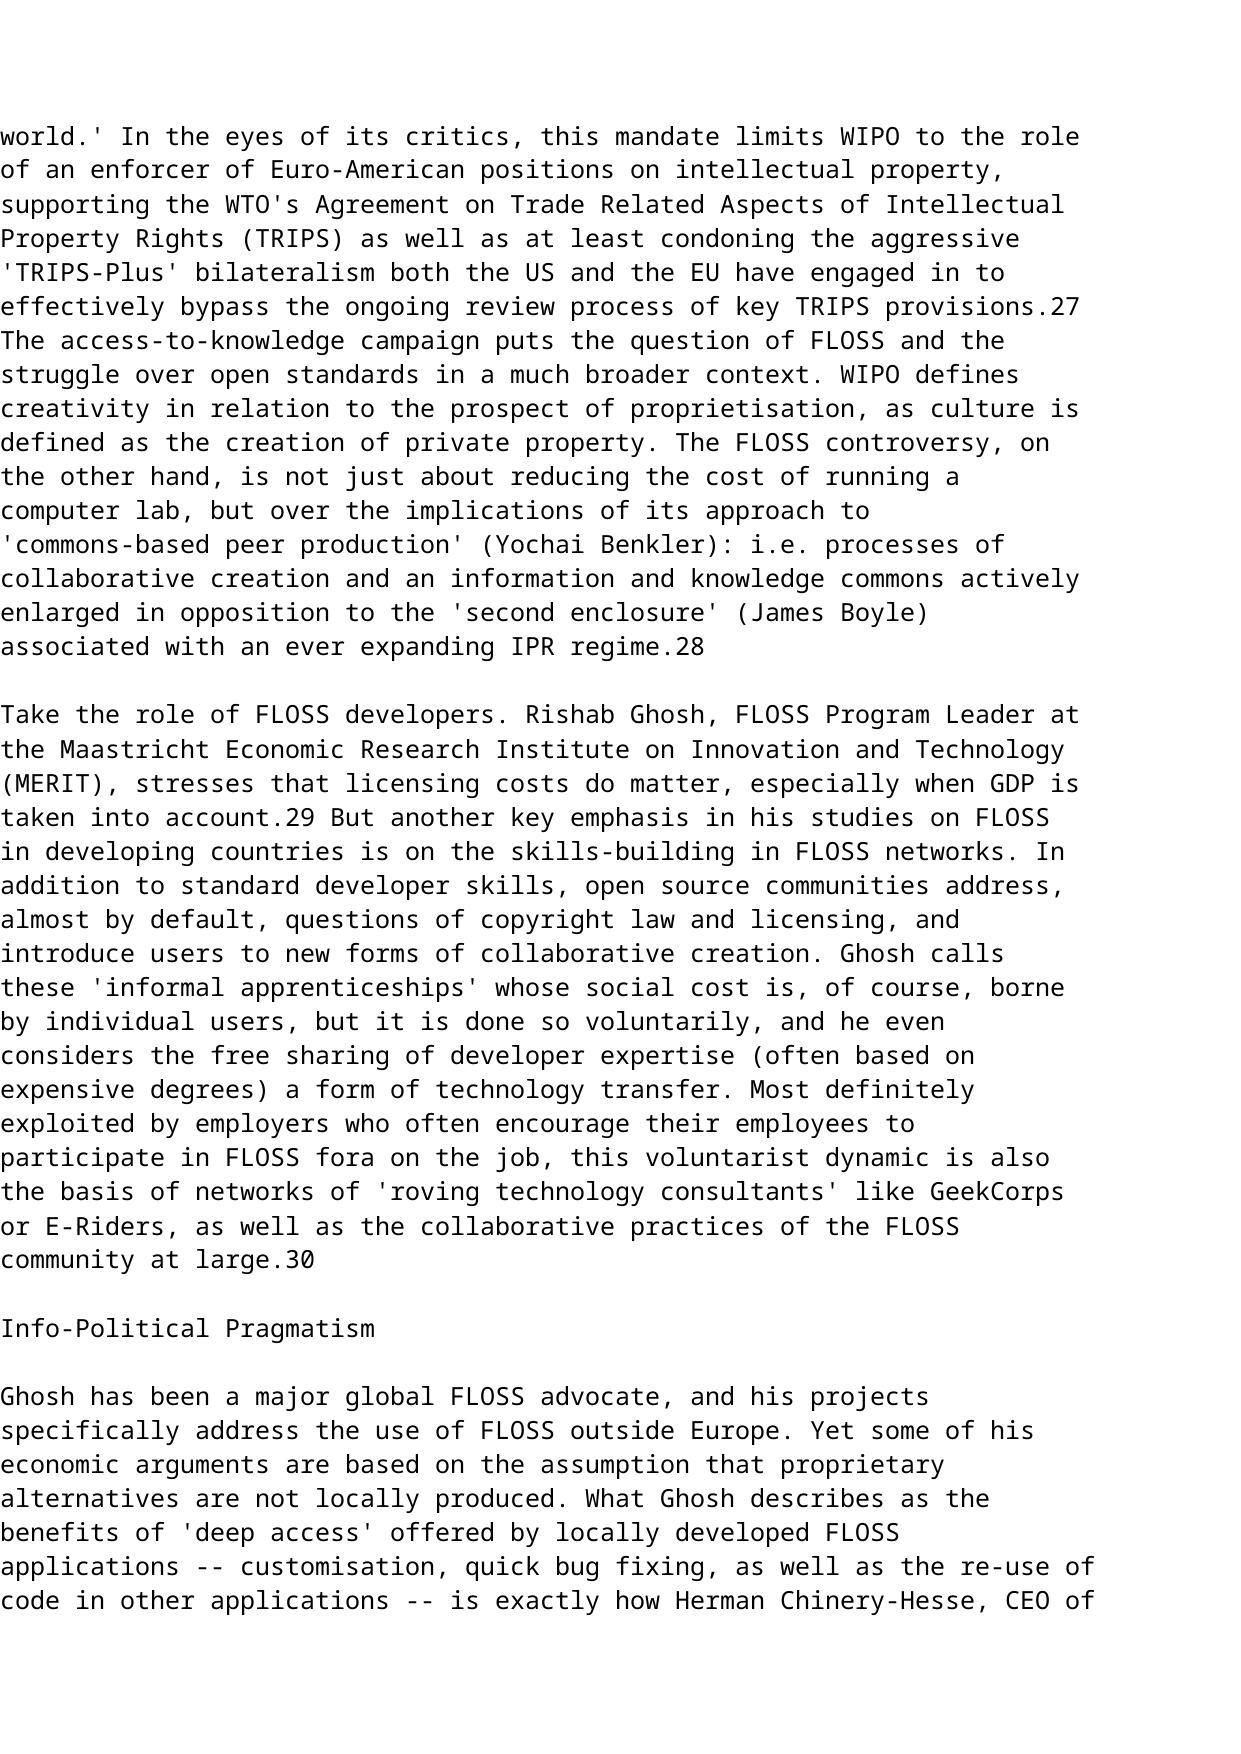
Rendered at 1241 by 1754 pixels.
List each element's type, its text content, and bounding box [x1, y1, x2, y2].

text world.' In the eyes of its critics, this mandate limits WIPO to the role of an enforcer of Euro-American positions on intellectual property, supporting the WTO's Agreement on Trade Related Aspects of Intellectual Property Rights (TRIPS) as well as at least condoning the aggressive 'TRIPS-Plus' bilateralism both the US and the EU have engaged in to effectively bypass the ongoing review process of key TRIPS provisions.27 The access-to-knowledge campaign puts the question of FLOSS and the struggle over open standards in a much broader context. WIPO defines creativity in relation to the prospect of proprietisation, as culture is defined as the creation of private property. The FLOSS controversy, on the other hand, is not just about reducing the cost of running a computer lab, but over the implications of its approach to 'commons-based peer production' (Yochai Benkler): i.e. processes of collaborative creation and an information and knowledge commons actively enlarged in opposition to the 'second enclosure' (James Boyle) associated with an ever expanding IPR regime.28 Take the role of FLOSS developers. Rishab Ghosh, FLOSS Program Leader at the Maastricht Economic Research Institute on Innovation and Technology (MERIT), stresses that licensing costs do matter, especially when GDP is taken into account.29 But another key emphasis in his studies on FLOSS in developing countries is on the skills-building in FLOSS networks. In addition to standard developer skills, open source communities address, almost by default, questions of copyright law and licensing, and introduce users to new forms of collaborative creation. Ghosh calls these 'informal apprenticeships' whose social cost is, of course, borne by individual users, but it is done so voluntarily, and he even considers the free sharing of developer expertise (often based on expensive degrees) a form of technology transfer. Most definitely exploited by employers who often encourage their employees to participate in FLOSS fora on the job, this voluntarist dynamic is also the basis of networks of 'roving technology consultants' like GeekCorps or E-Riders, as well as the collaborative practices of the FLOSS community at large.30 Info-Political Pragmatism Ghosh has been a major global FLOSS advocate, and his projects specifically address the use of FLOSS outside Europe. Yet some of his economic arguments are based on the assumption that proprietary alternatives are not locally produced. What Ghosh describes as the benefits of 'deep access' offered by locally developed FLOSS applications -- customisation, quick bug fixing, as well as the re-use of code in other applications -- is exactly how Herman Chinery-Hesse, CEO of [0, 118, 1240, 1617]
